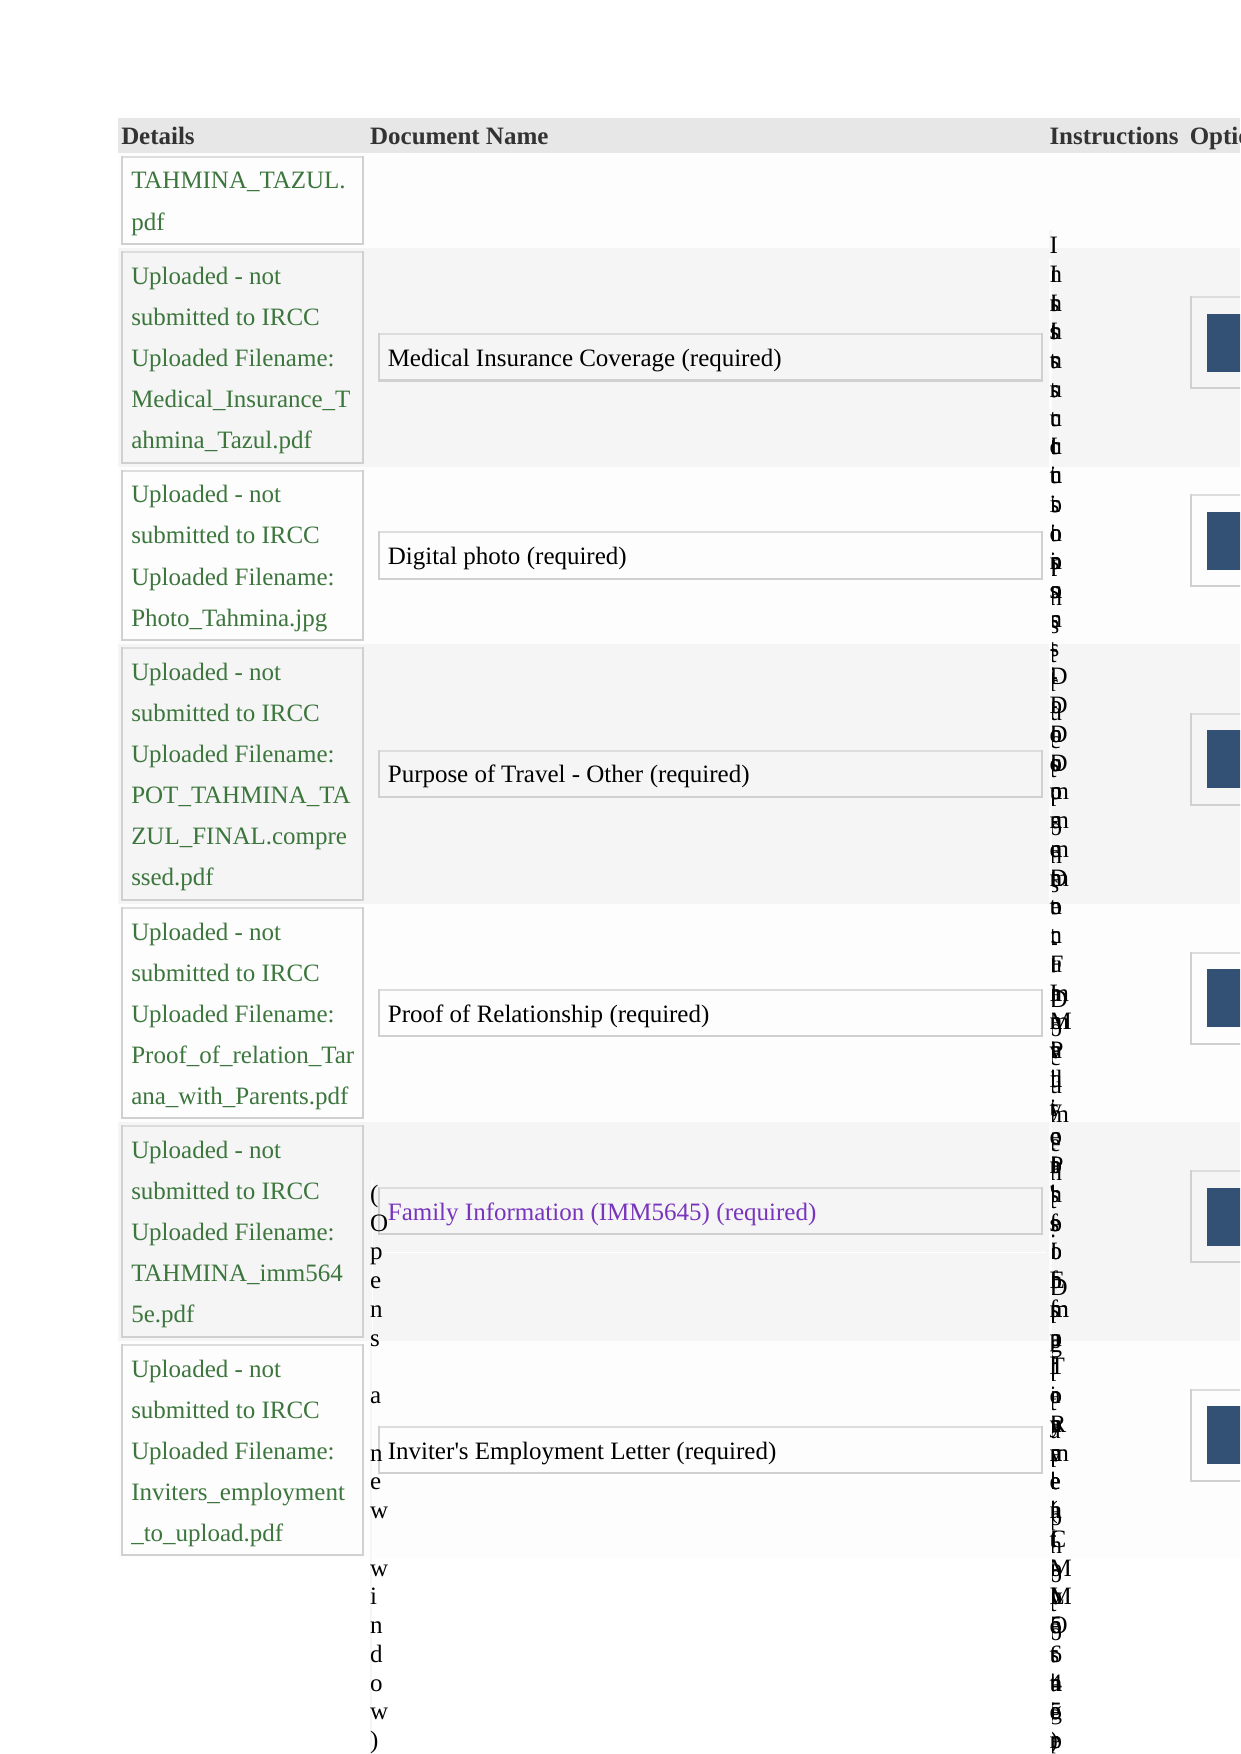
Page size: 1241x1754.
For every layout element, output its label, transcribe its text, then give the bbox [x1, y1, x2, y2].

table_cell [1053, 933, 1058, 942]
table_cell [1187, 904, 1240, 1122]
table_cell [1054, 1288, 1063, 1294]
table_header Options [1187, 118, 1240, 153]
table_cell [1192, 715, 1240, 804]
table_cell Family Information (IMM5645) (required) [367, 1122, 1046, 1754]
table_cell [1046, 1173, 1187, 1651]
table_cell Uploaded - not submitted to IRCC Uploaded Filename: Photo_Tahmina.jpg [118, 467, 367, 644]
table_cell Uploaded - not submitted to IRCC Uploaded Filename: TAHMINA_imm5645e.pdf [118, 1122, 367, 1341]
table_cell Uploaded - not submitted to IRCC Uploaded Filename: Medical_Insurance_Tahmina_Tazul.pdf [118, 248, 367, 467]
table_header Details [118, 118, 367, 153]
table_cell [1192, 298, 1240, 387]
table_cell [1192, 496, 1240, 585]
table_cell Purpose of Travel - Other (required) [367, 644, 1046, 904]
table_cell [1052, 644, 1187, 904]
table_cell Digital photo (required) [367, 467, 1046, 644]
table_cell [1054, 1076, 1058, 1086]
table_cell Uploaded - not submitted to IRCC Uploaded Filename: POT_TAHMINA_TAZUL_FINAL.compressed.pdf [118, 644, 367, 904]
table_cell [1046, 153, 1187, 248]
table_cell [1052, 248, 1187, 467]
table_cell [1053, 789, 1058, 798]
table_cell [1192, 1391, 1240, 1480]
table_cell Uploaded - not submitted to IRCC Uploaded Filename: Inviters_employment_to_upload.pdf [118, 1341, 367, 1559]
table_cell [1187, 644, 1240, 904]
table_cell [1053, 416, 1058, 425]
table_cell [1052, 467, 1187, 644]
table_cell [1052, 904, 1187, 1122]
table_cell [1054, 727, 1063, 740]
table_cell [1187, 248, 1240, 467]
table_header Instructions [1046, 118, 1187, 153]
table_cell [1054, 669, 1063, 683]
table_cell Proof of Relationship (required) [367, 904, 1046, 1122]
table_cell Marriage License/Certificate (required) [367, 153, 1046, 248]
table_cell [1192, 954, 1240, 1043]
table_cell Medical Insurance Coverage (required) [367, 248, 1046, 467]
table_header Document Name [367, 118, 1046, 153]
table_cell [1187, 1122, 1240, 1341]
table_cell [1060, 1112, 1065, 1122]
table_cell [1053, 1113, 1058, 1122]
table_cell TAHMINA_TAZUL.pdf [118, 153, 367, 248]
table_cell [1187, 467, 1240, 644]
table_cell [1054, 756, 1063, 769]
table_cell [1187, 153, 1240, 248]
table_cell [1187, 1341, 1240, 1559]
table_cell [1192, 1172, 1240, 1261]
table_cell Uploaded - not submitted to IRCC Uploaded Filename: Proof_of_relation_Tarana_with_Parents.pdf [118, 904, 367, 1122]
table_cell [1054, 698, 1063, 712]
table_cell Inviter's Employment Letter (required) [373, 1341, 1046, 1559]
table_cell [1054, 993, 1063, 1006]
table_cell [1052, 1122, 1187, 1341]
